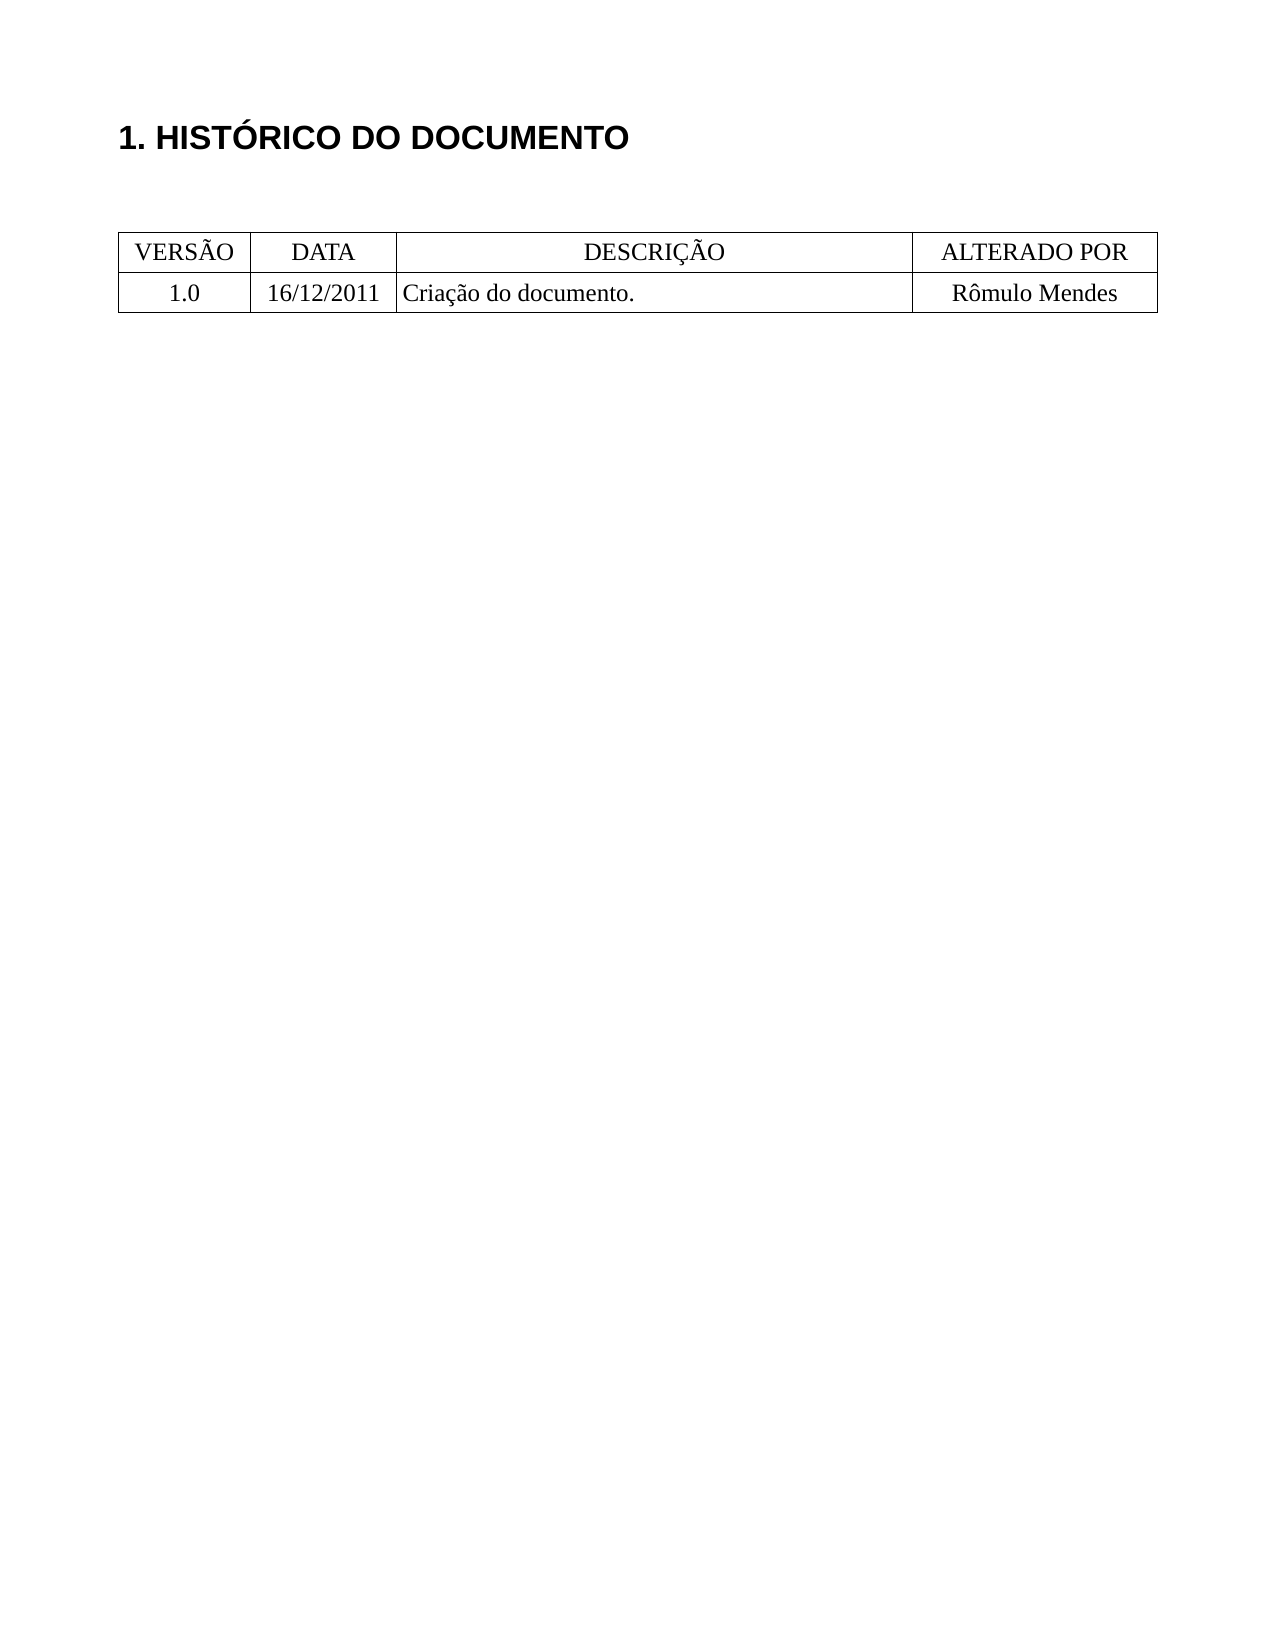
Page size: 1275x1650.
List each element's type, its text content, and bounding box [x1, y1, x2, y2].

subtitle 1. HISTÓRICO DO DOCUMENTO [118, 118, 1157, 157]
table_header ALTERADO POR [913, 233, 1157, 272]
table_cell Rômulo Mendes [913, 273, 1157, 312]
table_cell 1.0 [119, 273, 250, 312]
table_header DESCRIÇÃO [397, 233, 912, 272]
table_header DATA [251, 233, 396, 272]
table_cell Criação do documento. [397, 273, 912, 312]
table_header VERSÃO [119, 233, 250, 272]
table_cell 16/12/2011 [251, 273, 396, 312]
